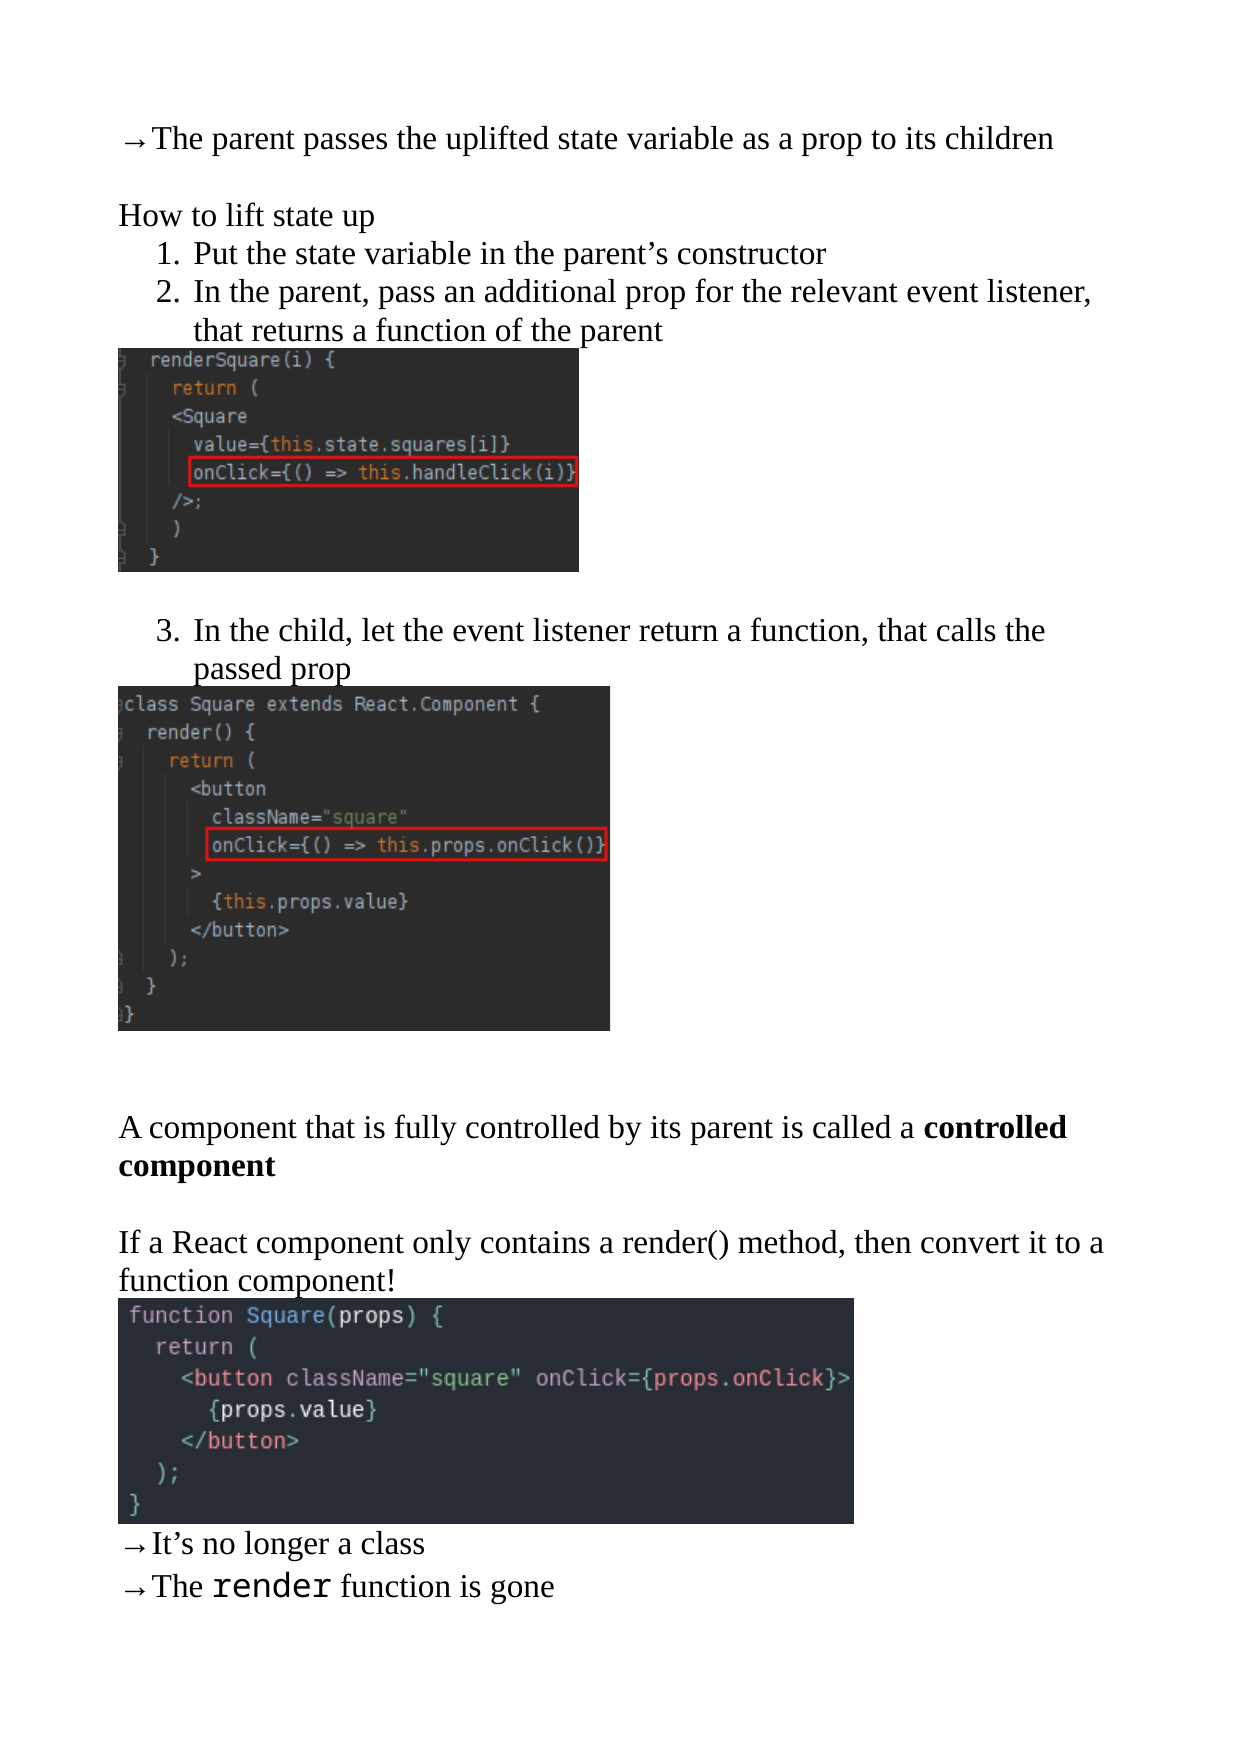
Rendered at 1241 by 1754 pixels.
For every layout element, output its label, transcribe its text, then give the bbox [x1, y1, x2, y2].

text A component that is fully controlled by its parent is called a controlled component [118, 1107, 1122, 1184]
text How to lift state up [118, 195, 1122, 233]
list Put the state variable in the parent’s constructor [156, 233, 1122, 271]
picture [118, 686, 611, 1031]
picture [118, 348, 579, 572]
list In the child, let the event listener return a function, that calls the passed prop [156, 610, 1122, 687]
text →The render function is gone [118, 1562, 1122, 1607]
text →The parent passes the uplifted state variable as a prop to its children [118, 118, 1122, 156]
list In the parent, pass an additional prop for the relevant event listener, that returns a function of the parent [156, 271, 1122, 348]
picture [118, 1298, 854, 1524]
text If a React component only contains a render() method, then convert it to a function component! [118, 1222, 1122, 1299]
text →It’s no longer a class [118, 1299, 1122, 1562]
